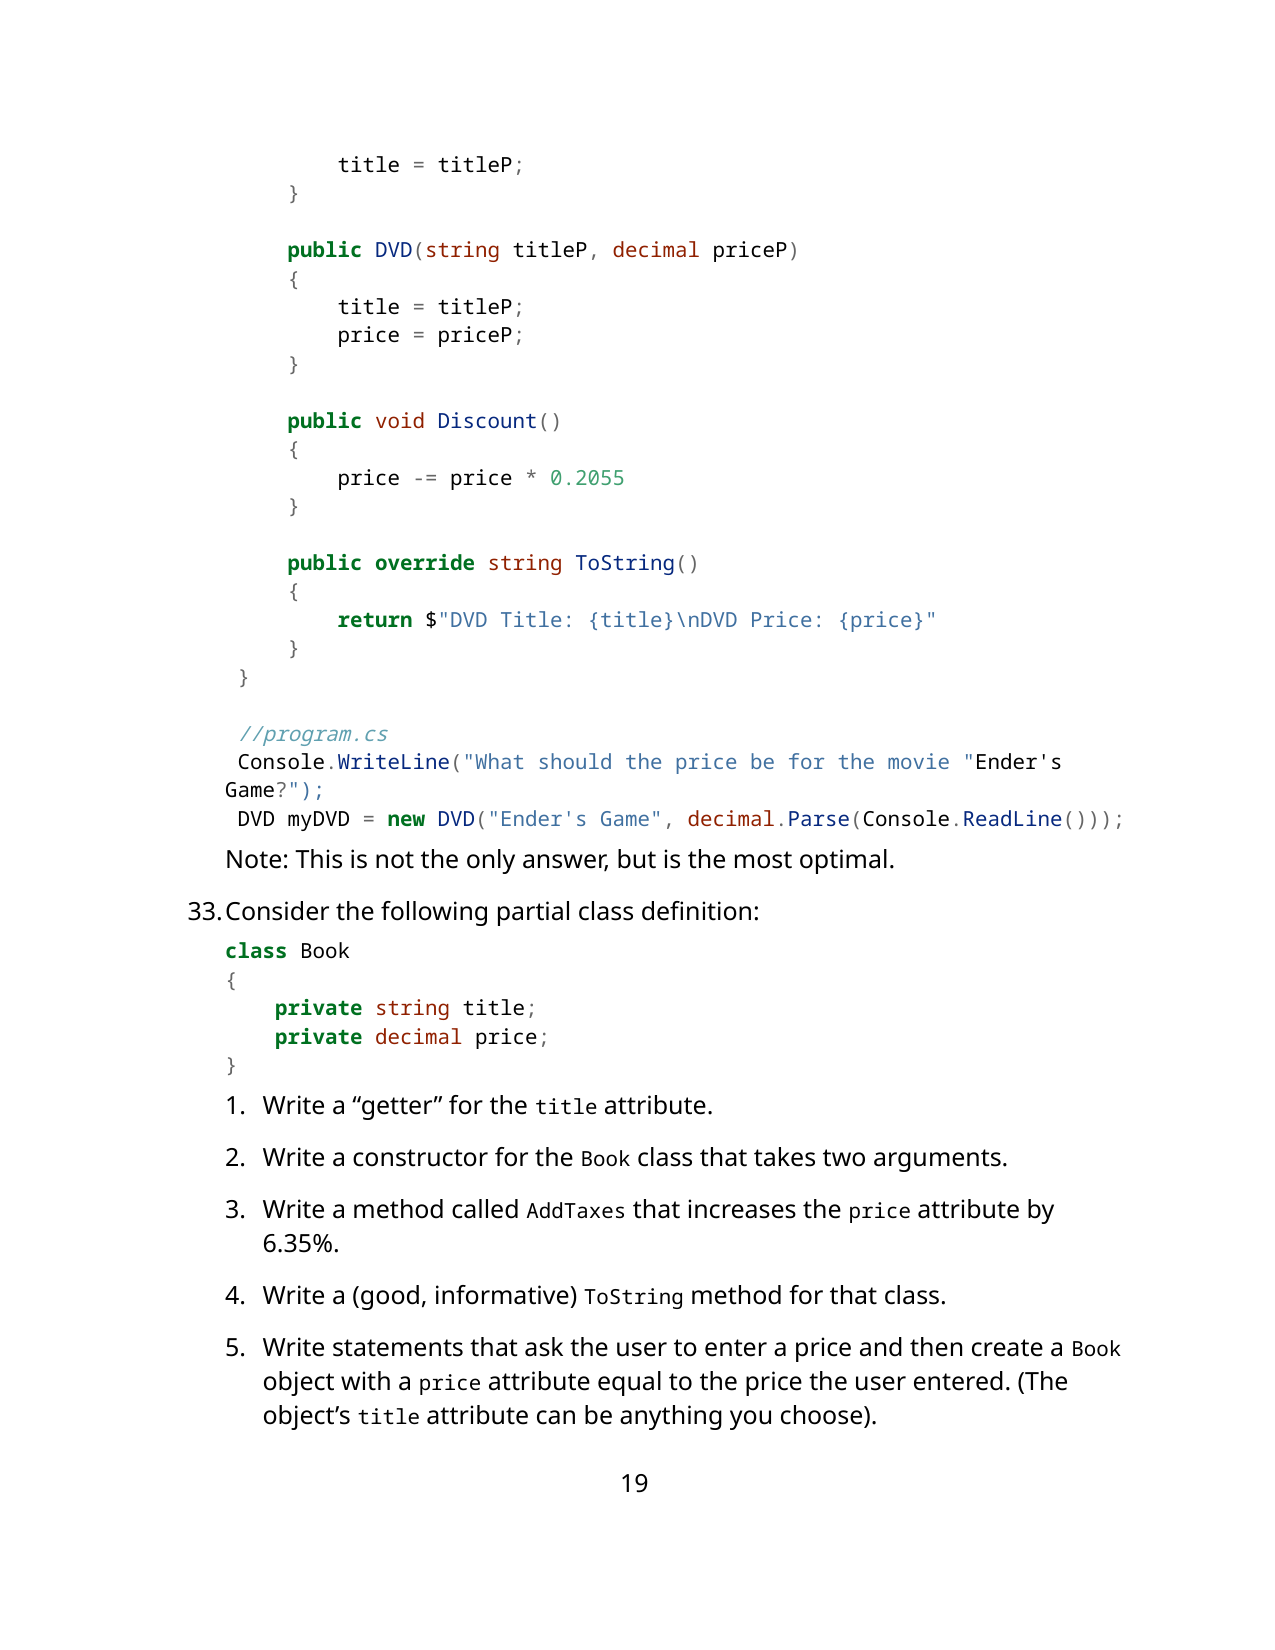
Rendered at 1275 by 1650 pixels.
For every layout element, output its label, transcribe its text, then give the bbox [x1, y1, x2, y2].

list } [187, 491, 1125, 520]
list //program.cs [187, 719, 1125, 747]
list Console.WriteLine("What should the price be for the movie "Ender's Game?"); [187, 747, 1125, 804]
list public void Discount() [187, 406, 1125, 434]
list } [187, 662, 1125, 690]
list private decimal price; [187, 1022, 1125, 1050]
list public override string ToString() [187, 548, 1125, 577]
list class Book [187, 936, 1125, 965]
list { [187, 434, 1125, 463]
list DVD myDVD = new DVD("Ender's Game", decimal.Parse(Console.ReadLine())); [187, 804, 1125, 832]
list public DVD(string titleP, decimal priceP) [187, 235, 1125, 264]
list Write a “getter” for the title attribute. [225, 1088, 1125, 1122]
list Write a method called AddTaxes that increases the price attribute by 6.35%. [225, 1192, 1125, 1260]
list private string title; [187, 993, 1125, 1022]
list { [187, 965, 1125, 993]
list Write a constructor for the Book class that takes two arguments. [225, 1139, 1125, 1174]
list } [187, 1050, 1125, 1079]
list Write statements that ask the user to enter a price and then create a Book object with a price attribute equal to the price the user entered. (The object’s title attribute can be anything you choose). [225, 1329, 1125, 1432]
list title = titleP; [187, 292, 1125, 321]
list Consider the following partial class definition: [187, 893, 1125, 927]
list } [187, 349, 1125, 377]
list { [187, 577, 1125, 605]
list price -= price * 0.2055 [187, 463, 1125, 491]
list } [187, 633, 1125, 662]
list { [187, 264, 1125, 292]
list return $"DVD Title: {title}\nDVD Price: {price}" [187, 605, 1125, 633]
list Note: This is not the only answer, but is the most optimal. [187, 841, 1125, 876]
list } [187, 178, 1125, 207]
list Write a (good, informative) ToString method for that class. [225, 1278, 1125, 1312]
list title = titleP; [187, 150, 1125, 178]
list price = priceP; [187, 321, 1125, 349]
